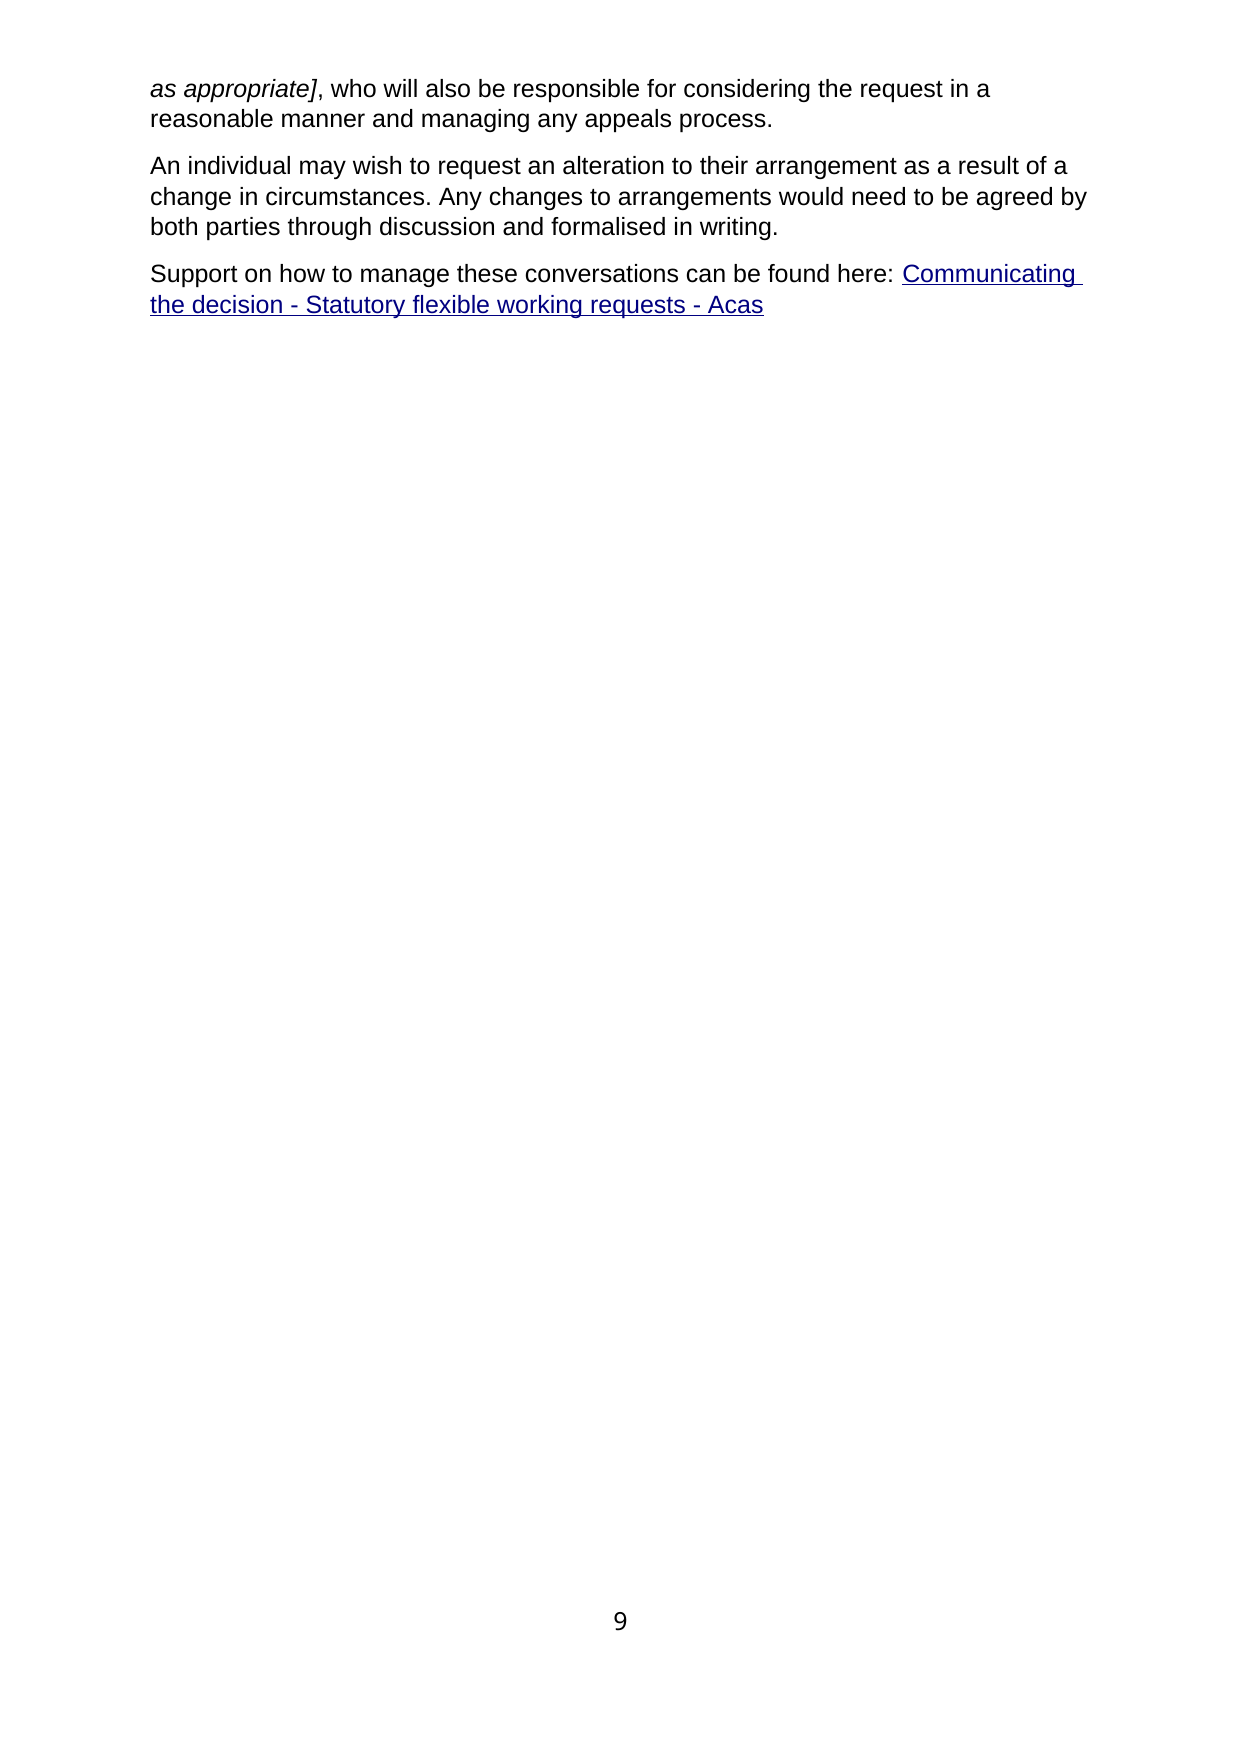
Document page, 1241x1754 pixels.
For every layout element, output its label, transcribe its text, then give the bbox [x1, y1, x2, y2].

text Support on how to manage these conversations can be found here: Communicating the decision - Statutory flexible working requests - Acas [150, 259, 1090, 318]
text An individual may wish to request an alteration to their arrangement as a result of a change in circumstances. Any changes to arrangements would need to be agreed by both parties through discussion and formalised in writing. [150, 151, 1090, 241]
text as appropriate], who will also be responsible for considering the request in a reasonable manner and managing any appeals process. [150, 74, 1090, 133]
